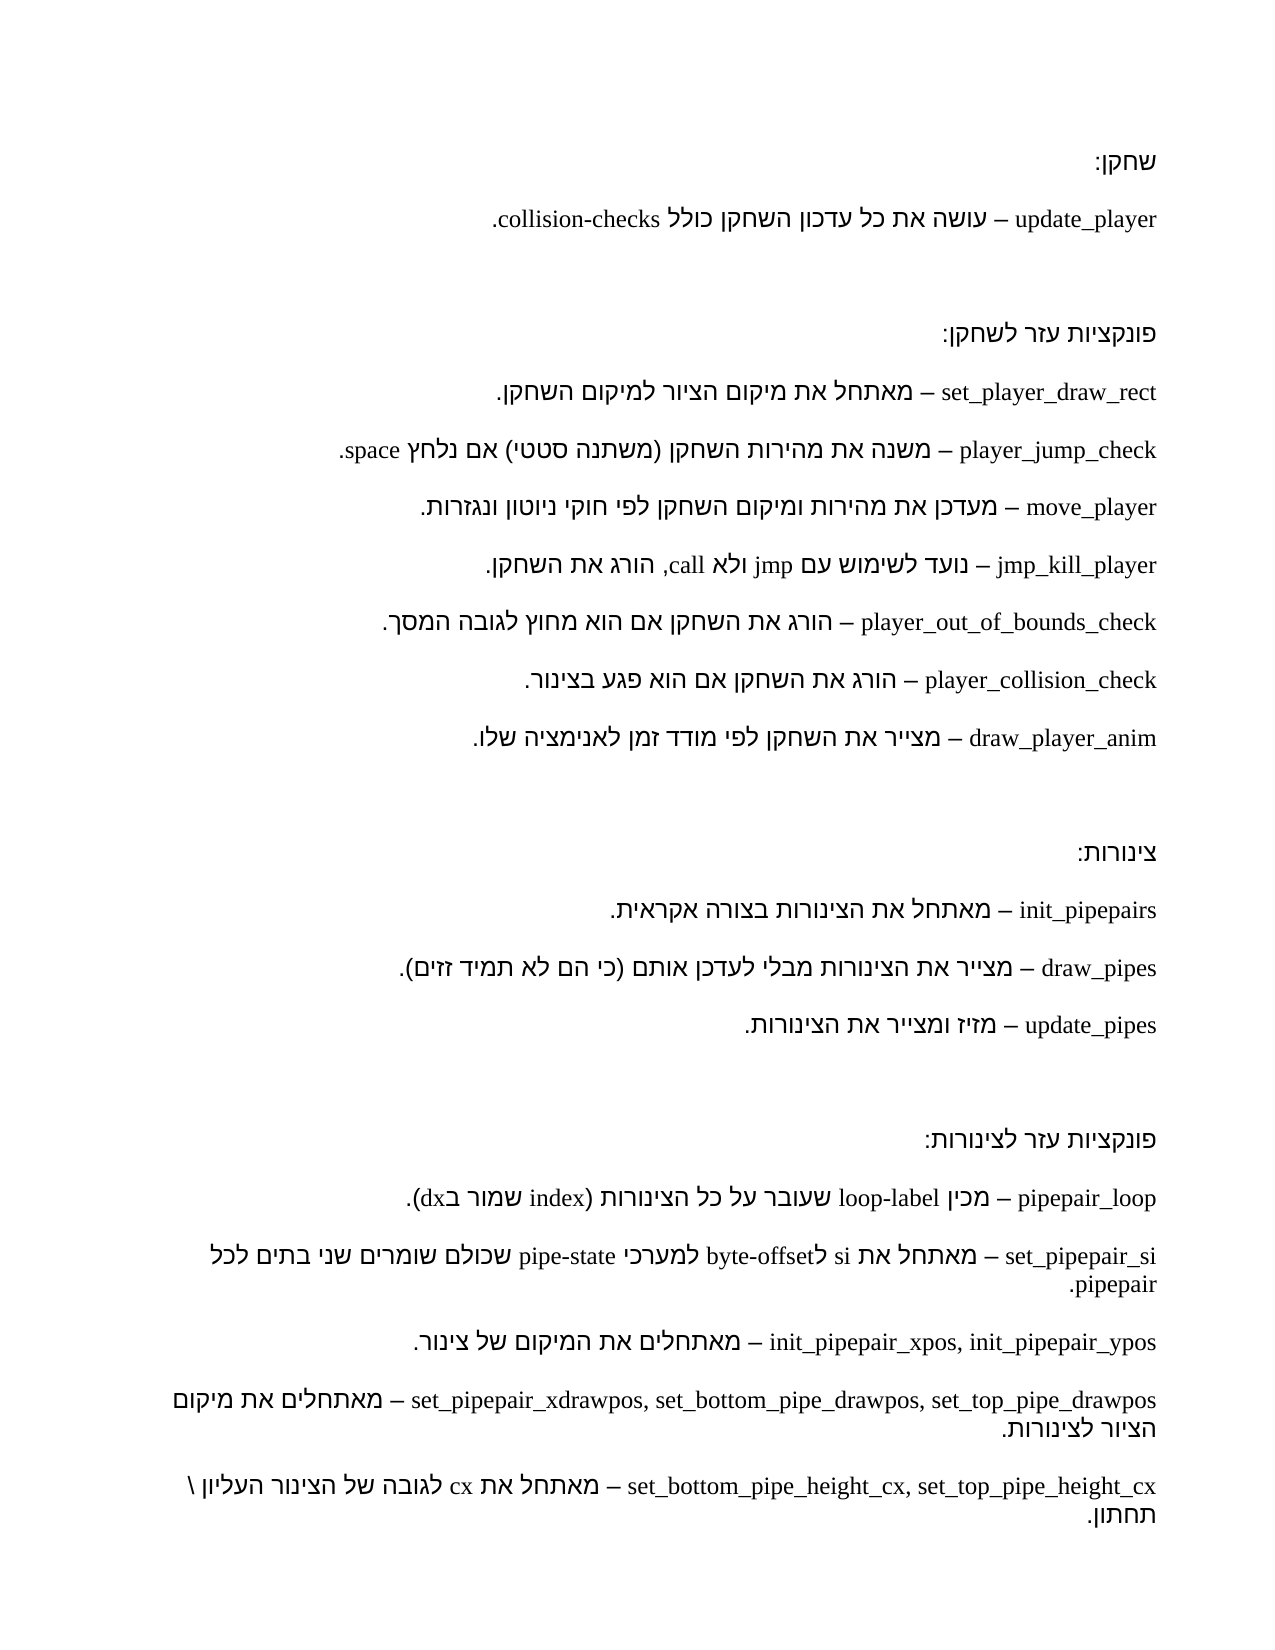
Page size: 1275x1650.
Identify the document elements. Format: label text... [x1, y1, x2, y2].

text update_pipes – מזיז ומצייר את הצינורות. [118, 1010, 1157, 1039]
text init_pipepairs – מאתחל את הצינורות בצורה אקראית. [118, 895, 1157, 924]
text init_pipepair_xpos, init_pipepair_ypos – מאתחלים את המיקום של צינור. [118, 1327, 1157, 1356]
text player_out_of_bounds_check – הורג את השחקן אם הוא מחוץ לגובה המסך. [118, 607, 1157, 636]
text פונקציות עזר לשחקן: [118, 319, 1157, 348]
text update_player – עושה את כל עדכון השחקן כולל collision-checks. [118, 204, 1157, 233]
text player_collision_check – הורג את השחקן אם הוא פגע בצינור. [118, 665, 1157, 694]
text set_pipepair_xdrawpos, set_bottom_pipe_drawpos, set_top_pipe_drawpos – מאתחלים את מיקום הציור לצינורות. [118, 1385, 1157, 1442]
text player_jump_check – משנה את מהירות השחקן (משתנה סטטי) אם נלחץ space. [118, 434, 1157, 463]
text jmp_kill_player – נועד לשימוש עם jmp ולא call, הורג את השחקן. [118, 550, 1157, 579]
text פונקציות עזר לצינורות: [118, 1126, 1157, 1154]
text draw_player_anim – מצייר את השחקן לפי מודד זמן לאנימציה שלו. [118, 723, 1157, 751]
text שחקן: [118, 147, 1157, 176]
text set_bottom_pipe_height_cx, set_top_pipe_height_cx – מאתחל את cx לגובה של הצינור העליון \ תחתון. [118, 1471, 1157, 1529]
text draw_pipes – מצייר את הצינורות מבלי לעדכן אותם (כי הם לא תמיד זזים). [118, 953, 1157, 982]
text צינורות: [118, 838, 1157, 866]
text set_pipepair_si – מאתחל את si לbyte-offset למערכי pipe-state שכולם שומרים שני בתים לכל pipepair. [118, 1241, 1157, 1298]
text pipepair_loop – מכין loop-label שעובר על כל הצינורות (index שמור בdx). [118, 1183, 1157, 1212]
text set_player_draw_rect – מאתחל את מיקום הציור למיקום השחקן. [118, 377, 1157, 406]
text move_player – מעדכן את מהירות ומיקום השחקן לפי חוקי ניוטון ונגזרות. [118, 492, 1157, 521]
